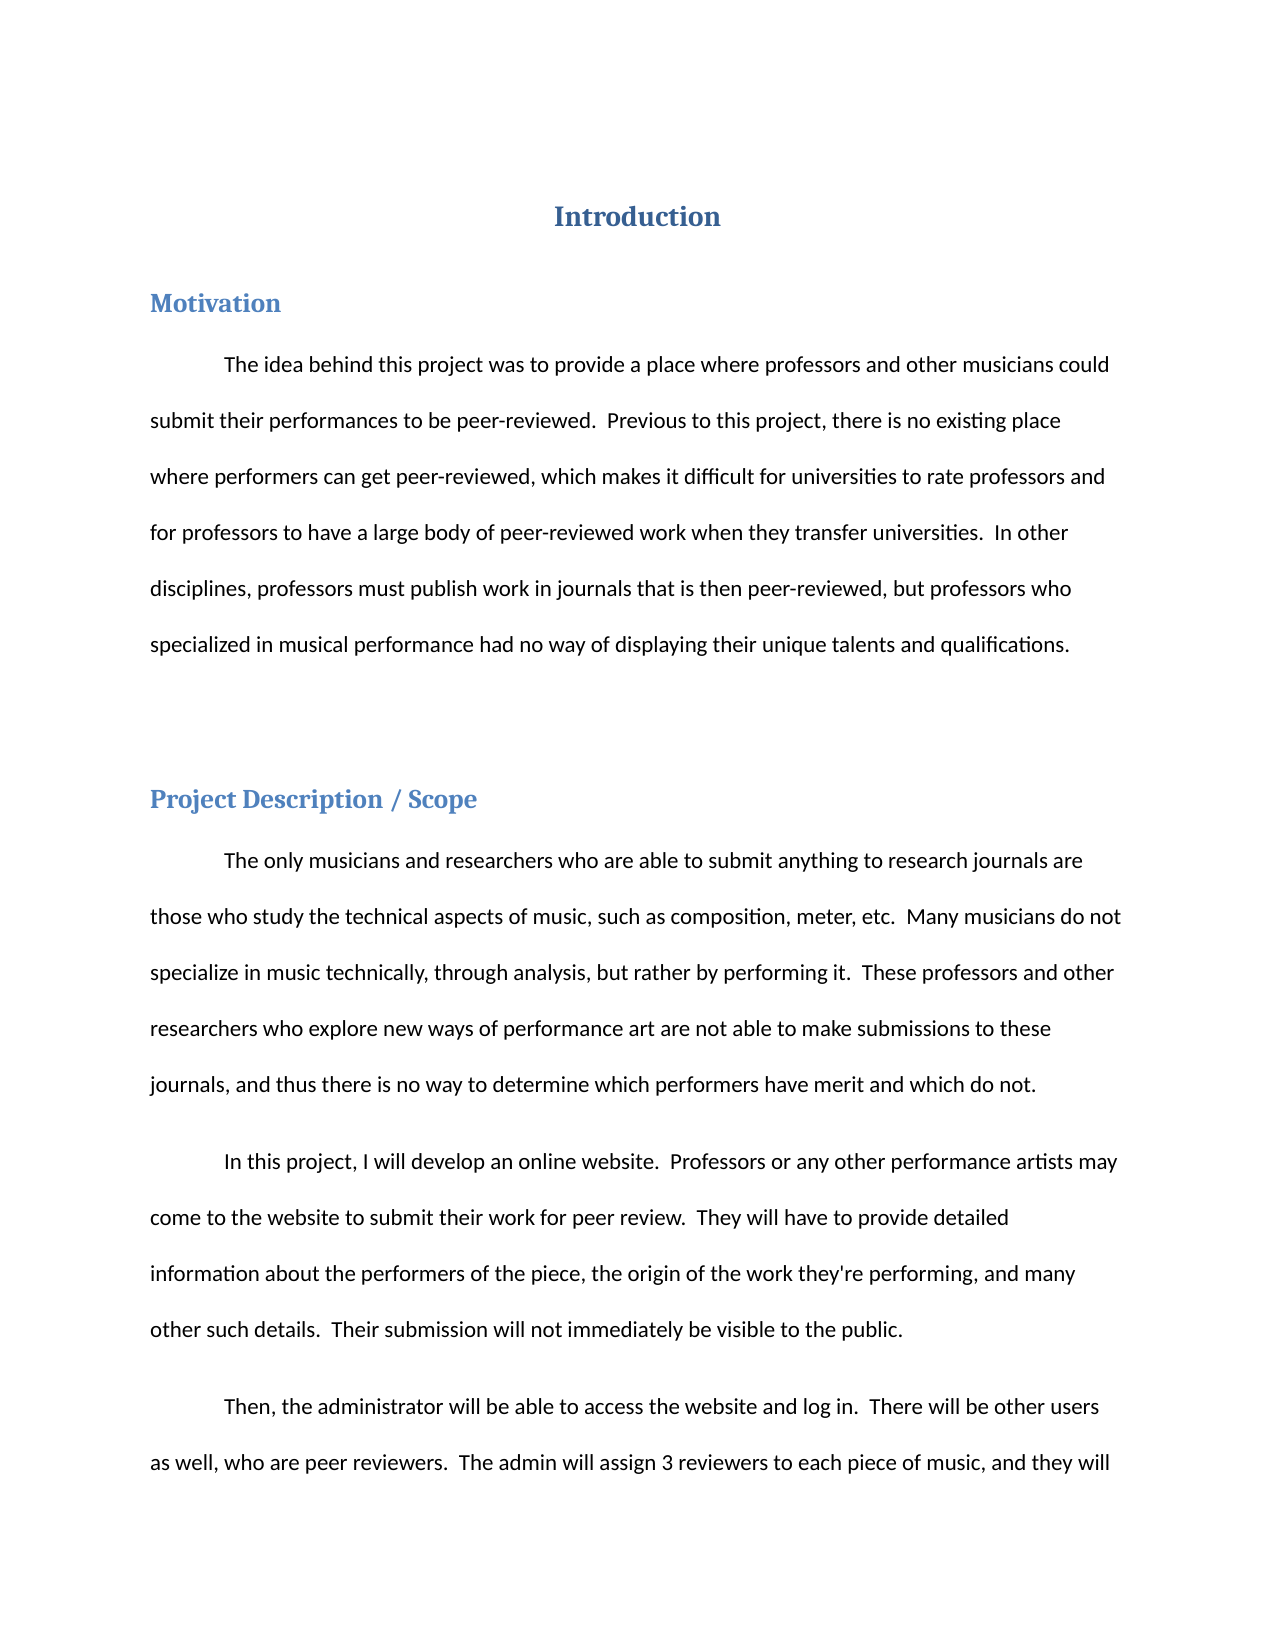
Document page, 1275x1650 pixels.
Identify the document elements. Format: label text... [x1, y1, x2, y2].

text In this project, I will develop an online website. Professors or any other performance artists may come to the website to submit their work for peer review. They will have to provide detailed information about the performers of the piece, the origin of the work they're performing, and many other such details. Their submission will not immediately be visible to the public. [150, 1147, 1125, 1344]
subtitle Motivation [150, 288, 1125, 319]
text The idea behind this project was to provide a place where professors and other musicians could submit their performances to be peer-reviewed. Previous to this project, there is no existing place where performers can get peer-reviewed, which makes it difficult for universities to rate professors and for professors to have a large body of peer-reviewed work when they transfer universities. In other disciplines, professors must publish work in journals that is then peer-reviewed, but professors who specialized in musical performance had no way of displaying their unique talents and qualifications. [150, 350, 1125, 658]
text The only musicians and researchers who are able to submit anything to research journals are those who study the technical aspects of music, such as composition, meter, etc. Many musicians do not specialize in music technically, through analysis, but rather by performing it. These professors and other researchers who explore new ways of performance art are not able to make submissions to these journals, and thus there is no way to determine which performers have merit and which do not. [150, 846, 1125, 1099]
text Then, the administrator will be able to access the website and log in. There will be other users as well, who are peer reviewers. The admin will assign 3 reviewers to each piece of music, and they will [150, 1392, 1125, 1477]
subtitle Project Description / Scope [150, 784, 1125, 815]
subtitle Introduction [150, 200, 1125, 233]
